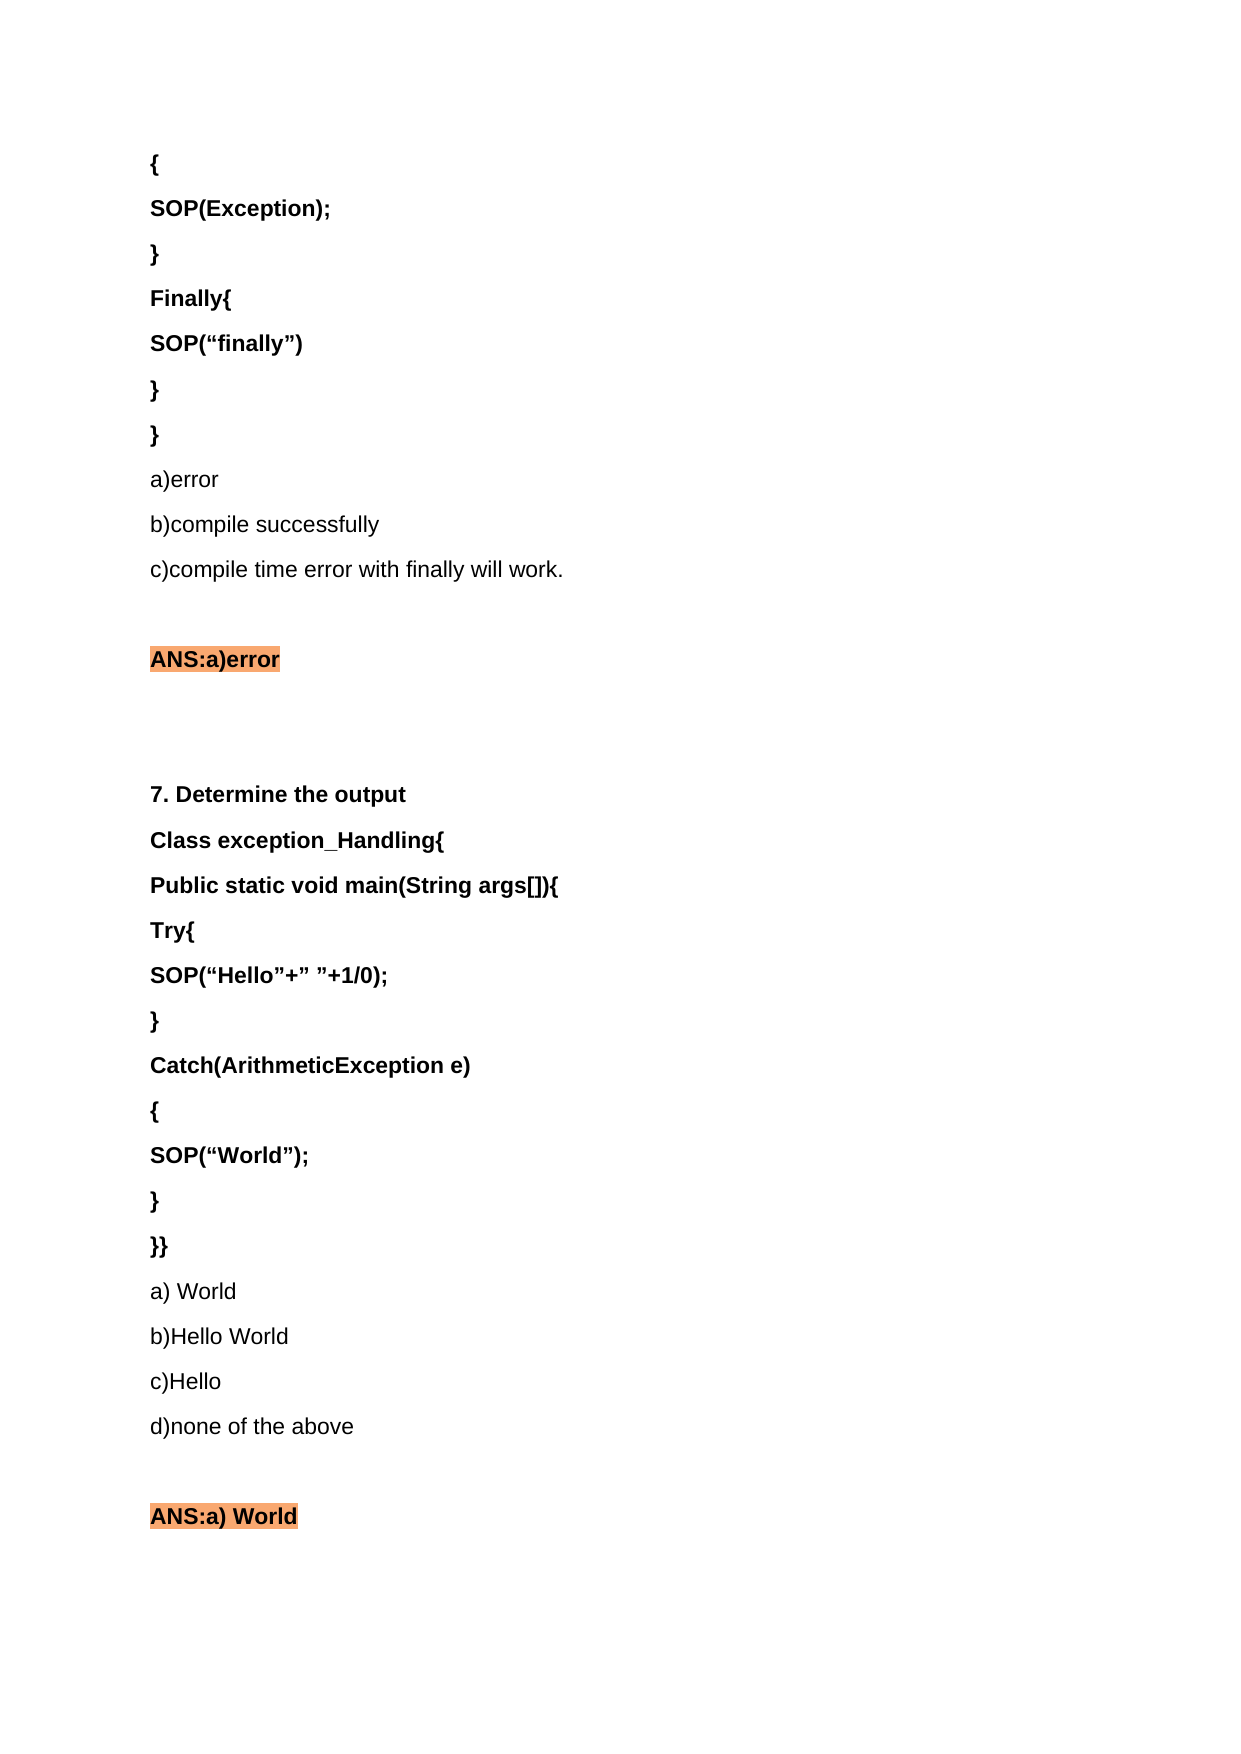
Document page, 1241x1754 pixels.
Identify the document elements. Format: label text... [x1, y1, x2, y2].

text Try{ [150, 917, 1090, 943]
text a)error [150, 466, 1090, 492]
text 7. Determine the output [150, 781, 1090, 808]
text b)compile successfully [150, 511, 1090, 537]
text Public static void main(String args[]){ [150, 872, 1090, 898]
text } [150, 1187, 1090, 1214]
text SOP(Exception); [150, 195, 1090, 221]
text Catch(ArithmeticException e) [150, 1052, 1090, 1078]
text c)compile time error with finally will work. [150, 556, 1090, 582]
text } [150, 421, 1090, 447]
text b)Hello World [150, 1323, 1090, 1349]
text Finally{ [150, 285, 1090, 312]
text }} [150, 1232, 1090, 1259]
text { [150, 1097, 1090, 1123]
text } [150, 376, 1090, 402]
text d)none of the above [150, 1413, 1090, 1439]
text SOP(“Hello”+” ”+1/0); [150, 962, 1090, 988]
text { [150, 150, 1090, 176]
text SOP(“finally”) [150, 330, 1090, 357]
text ANS:a) World [150, 1503, 1090, 1529]
text } [150, 1007, 1090, 1033]
text } [150, 240, 1090, 267]
text a) World [150, 1278, 1090, 1304]
text Class exception_Handling{ [150, 827, 1090, 853]
text c)Hello [150, 1368, 1090, 1394]
text SOP(“World”); [150, 1142, 1090, 1169]
text ANS:a)error [150, 646, 1090, 672]
